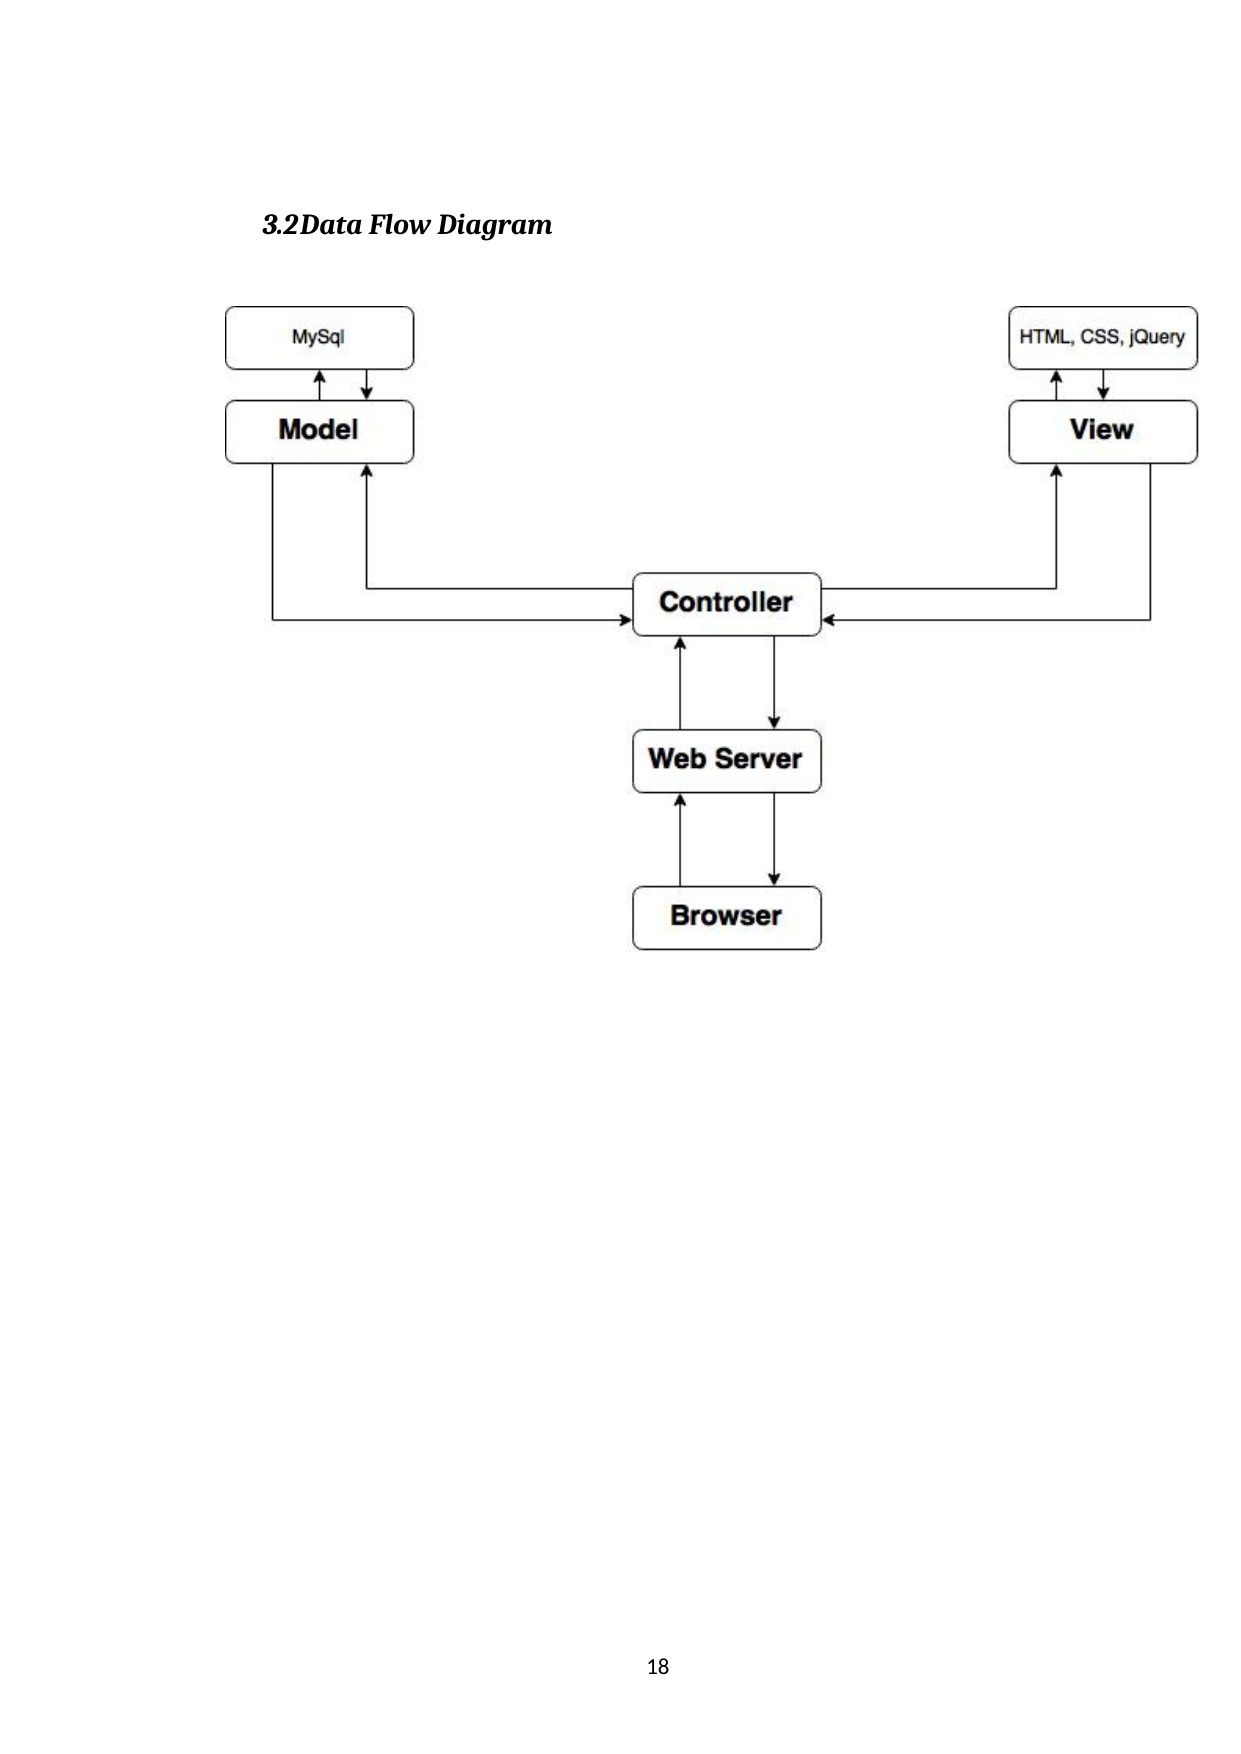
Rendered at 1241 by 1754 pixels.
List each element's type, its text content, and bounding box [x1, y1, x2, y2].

picture [225, 306, 1200, 952]
subtitle Data Flow Diagram [262, 208, 1090, 242]
